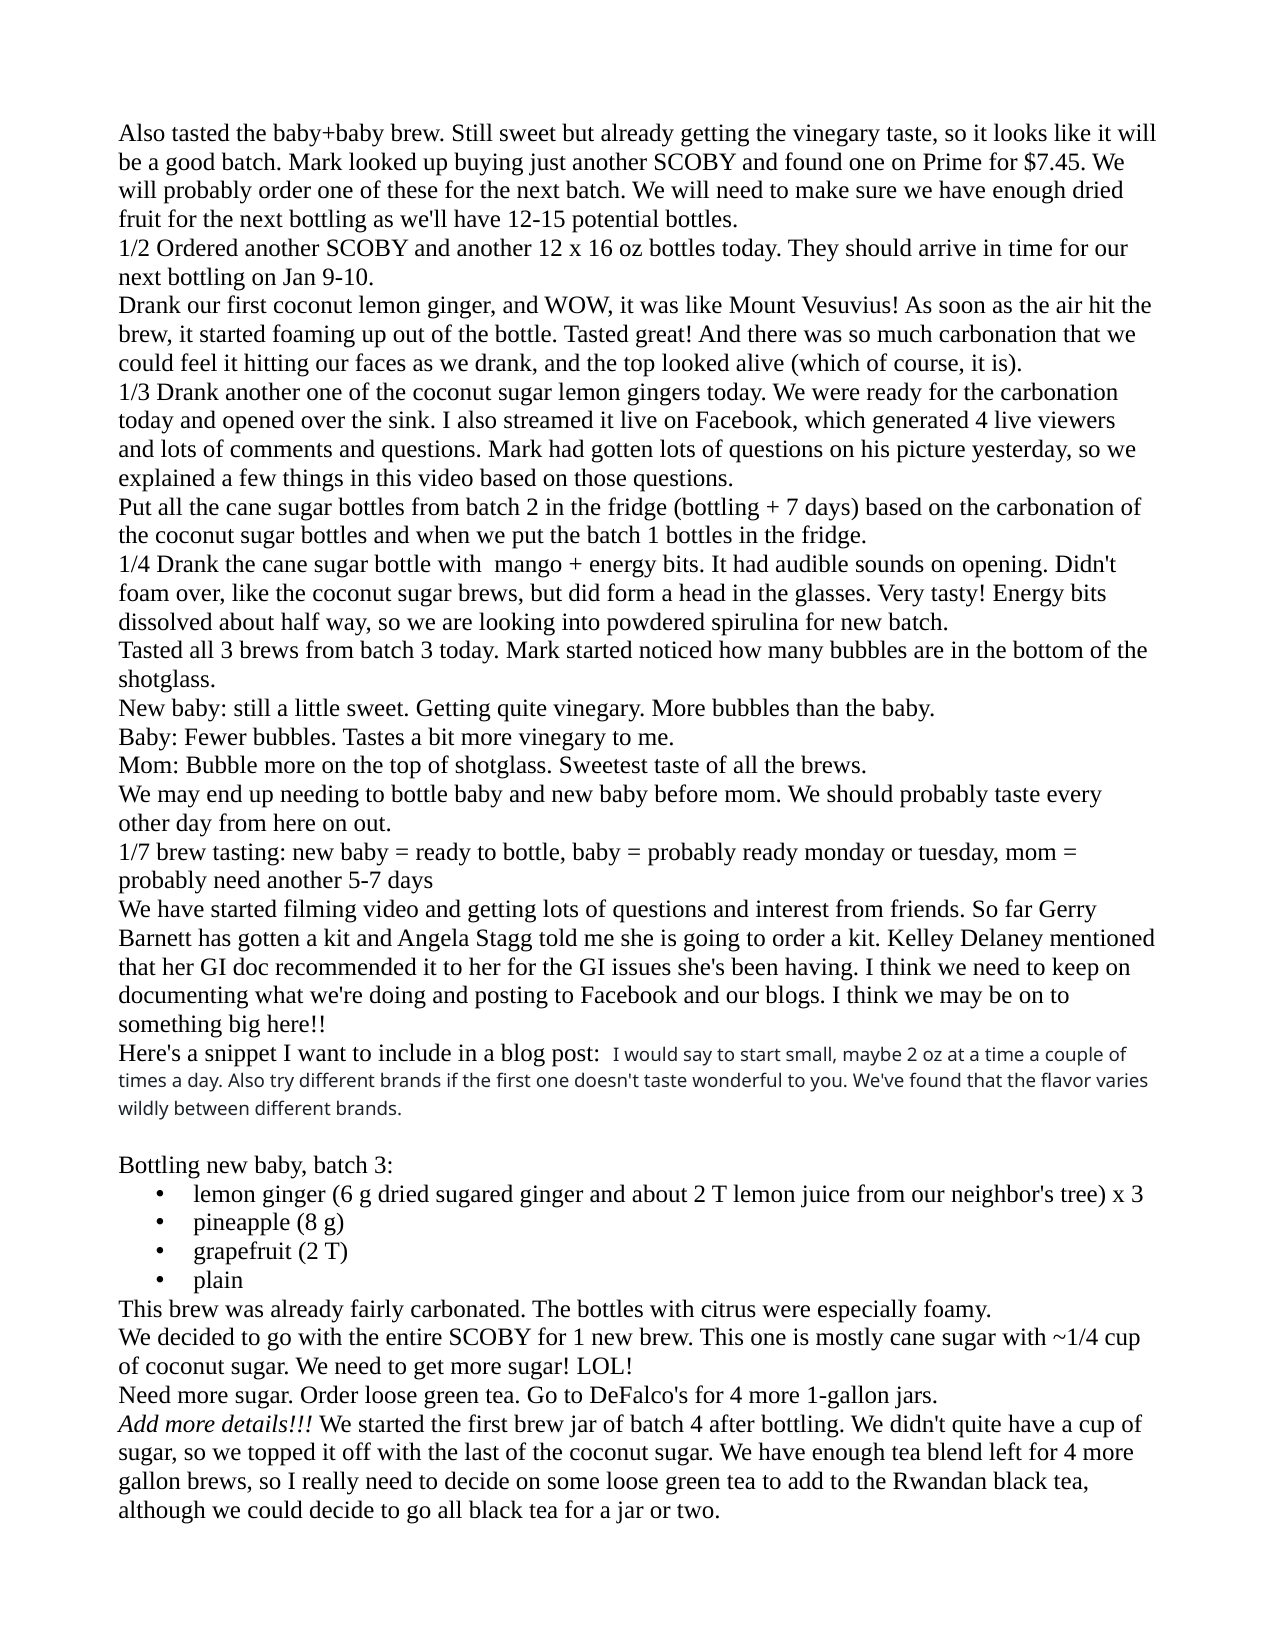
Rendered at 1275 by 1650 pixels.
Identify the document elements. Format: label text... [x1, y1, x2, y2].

text Also tasted the baby+baby brew. Still sweet but already getting the vinegary taste, so it looks like it will be a good batch. Mark looked up buying just another SCOBY and found one on Prime for $7.45. We will probably order one of these for the next batch. We will need to make sure we have enough dried fruit for the next bottling as we'll have 12-15 potential bottles. [118, 118, 1157, 233]
text 1/7 brew tasting: new baby = ready to bottle, baby = probably ready monday or tuesday, mom = probably need another 5-7 days [118, 837, 1157, 894]
text 1/3 Drank another one of the coconut sugar lemon gingers today. We were ready for the carbonation today and opened over the sink. I also streamed it live on Facebook, which generated 4 live viewers and lots of comments and questions. Mark had gotten lots of questions on his picture yesterday, so we explained a few things in this video based on those questions. [118, 377, 1157, 492]
text 1/4 Drank the cane sugar bottle with mango + energy bits. It had audible sounds on opening. Didn't foam over, like the coconut sugar brews, but did form a head in the glasses. Very tasty! Energy bits dissolved about half way, so we are looking into powdered spirulina for new batch. [118, 549, 1157, 636]
text Baby: Fewer bubbles. Tastes a bit more vinegary to me. [118, 722, 1157, 751]
list grapefruit (2 T) [156, 1236, 1157, 1265]
text New baby: still a little sweet. Getting quite vinegary. More bubbles than the baby. [118, 693, 1157, 722]
text Drank our first coconut lemon ginger, and WOW, it was like Mount Vesuvius! As soon as the air hit the brew, it started foaming up out of the bottle. Tasted great! And there was so much carbonation that we could feel it hitting our faces as we drank, and the top looked alive (which of course, it is). [118, 291, 1157, 377]
text 1/2 Ordered another SCOBY and another 12 x 16 oz bottles today. They should arrive in time for our next bottling on Jan 9-10. [118, 233, 1157, 291]
text Mom: Bubble more on the top of shotglass. Sweetest taste of all the brews. [118, 751, 1157, 779]
text Here's a snippet I want to include in a blog post: I would say to start small, maybe 2 oz at a time a couple of times a day. Also try different brands if the first one doesn't taste wonderful to you. We've found that the flavor varies wildly between different brands. [118, 1038, 1157, 1121]
text We have started filming video and getting lots of questions and interest from friends. So far Gerry Barnett has gotten a kit and Angela Stagg told me she is going to order a kit. Kelley Delaney mentioned that her GI doc recommended it to her for the GI issues she's been having. I think we need to keep on documenting what we're doing and posting to Facebook and our blogs. I think we may be on to something big here!! [118, 894, 1157, 1038]
text We may end up needing to bottle baby and new baby before mom. We should probably taste every other day from here on out. [118, 779, 1157, 837]
text Add more details!!! We started the first brew jar of batch 4 after bottling. We didn't quite have a cup of sugar, so we topped it off with the last of the coconut sugar. We have enough tea blend left for 4 more gallon brews, so I really need to decide on some loose green tea to add to the Rwandan black tea, although we could decide to go all black tea for a jar or two. [118, 1409, 1157, 1524]
text This brew was already fairly carbonated. The bottles with citrus were especially foamy. [118, 1294, 1157, 1322]
list pineapple (8 g) [156, 1207, 1157, 1236]
text We decided to go with the entire SCOBY for 1 new brew. This one is mostly cane sugar with ~1/4 cup of coconut sugar. We need to get more sugar! LOL! [118, 1322, 1157, 1380]
text Tasted all 3 brews from batch 3 today. Mark started noticed how many bubbles are in the bottom of the shotglass. [118, 636, 1157, 693]
text Put all the cane sugar bottles from batch 2 in the fridge (bottling + 7 days) based on the carbonation of the coconut sugar bottles and when we put the batch 1 bottles in the fridge. [118, 492, 1157, 549]
list plain [156, 1265, 1157, 1294]
text Need more sugar. Order loose green tea. Go to DeFalco's for 4 more 1-gallon jars. [118, 1380, 1157, 1409]
text Bottling new baby, batch 3: [118, 1150, 1157, 1179]
list lemon ginger (6 g dried sugared ginger and about 2 T lemon juice from our neighbor's tree) x 3 [156, 1179, 1157, 1207]
